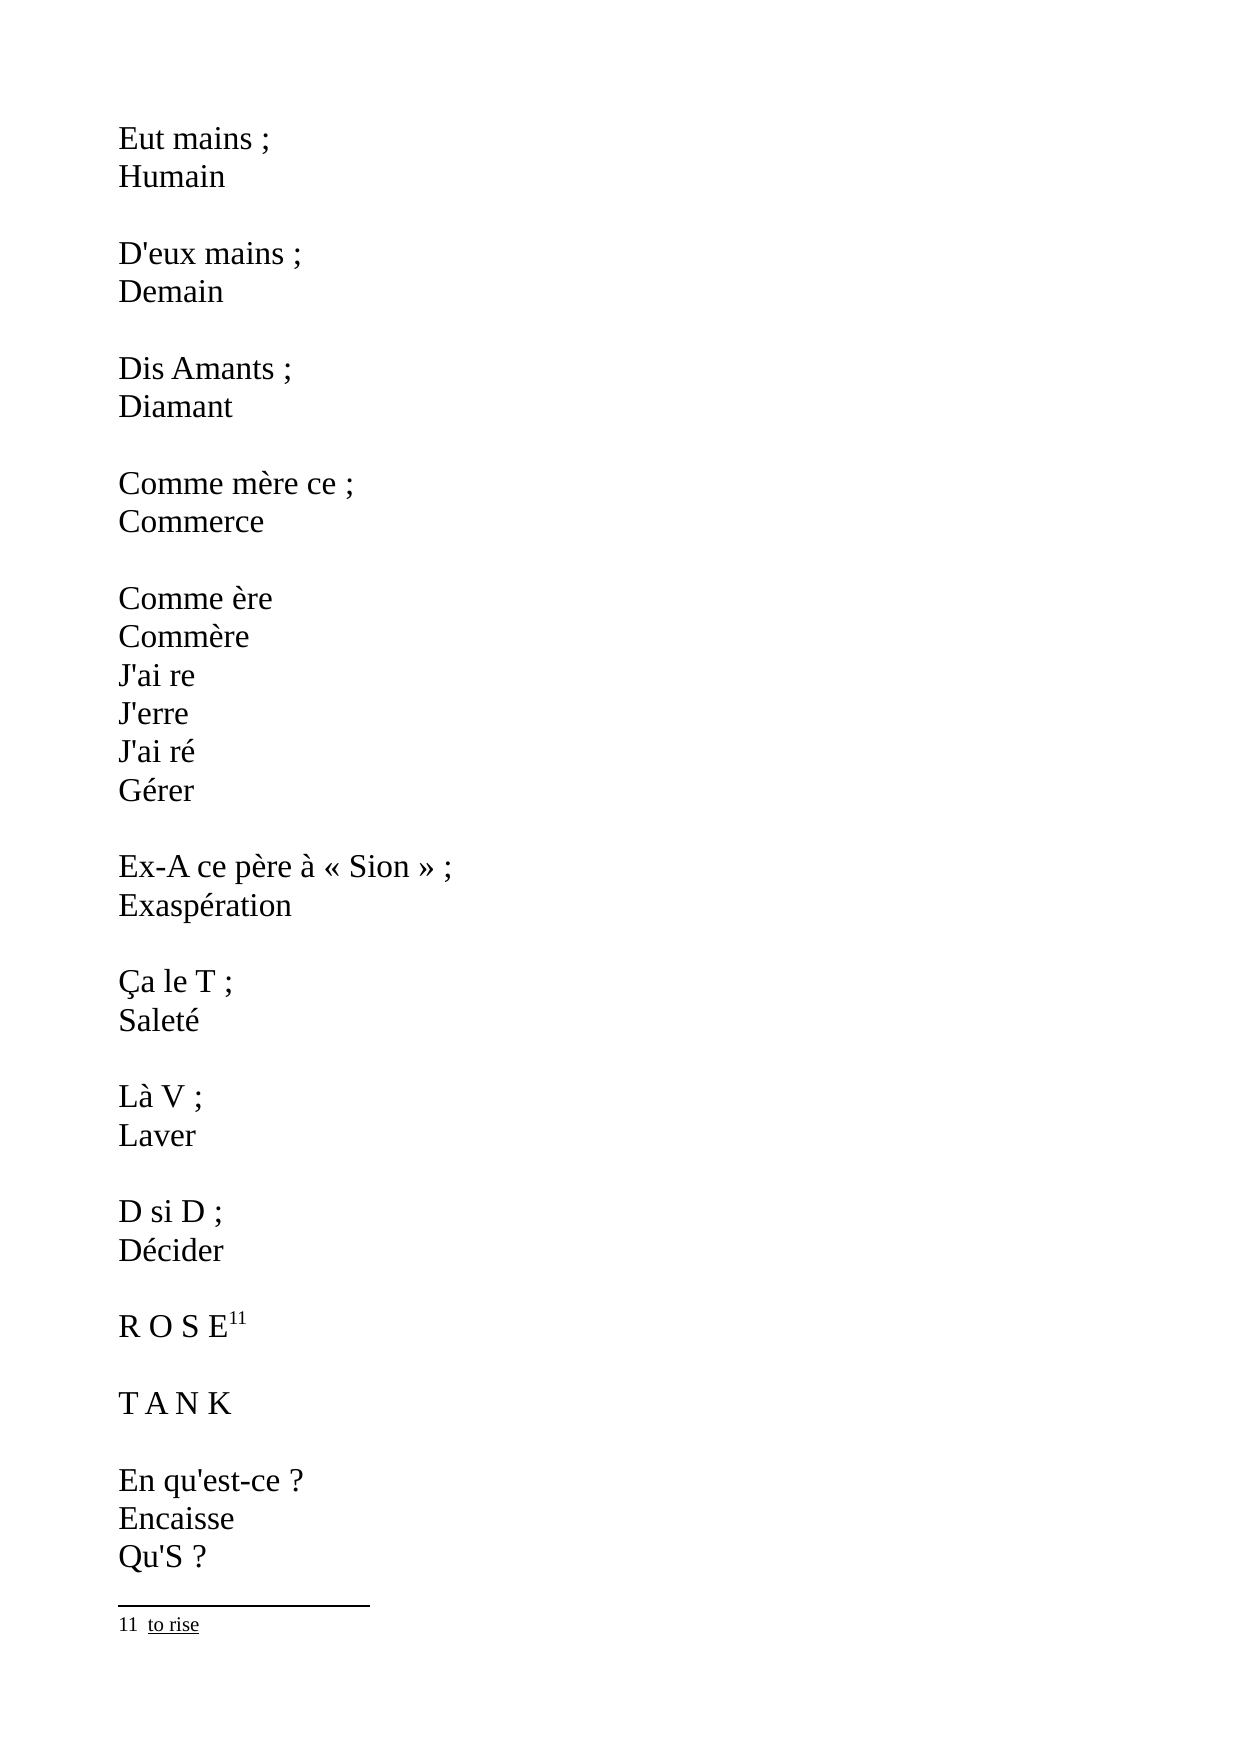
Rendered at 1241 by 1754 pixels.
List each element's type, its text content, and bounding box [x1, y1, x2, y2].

text En qu'est-ce ? [118, 1460, 1122, 1498]
text Ça le T ; [118, 961, 1122, 1000]
text D si D ; [118, 1191, 1122, 1230]
text D'eux mains ; [118, 233, 1122, 271]
text Commère [118, 616, 1122, 655]
text Eut mains ; [118, 118, 1122, 156]
text J'erre [118, 693, 1122, 731]
text Diamant [118, 386, 1122, 425]
text Là V ; [118, 1076, 1122, 1115]
text to rise [118, 1612, 1122, 1636]
text Qu'S ? [118, 1536, 1122, 1575]
text Décider [118, 1230, 1122, 1268]
text Commerce [118, 501, 1122, 540]
text Gérer [118, 770, 1122, 808]
text Comme mère ce ; [118, 463, 1122, 501]
text J'ai re [118, 655, 1122, 693]
text Humain [118, 156, 1122, 195]
text J'ai ré [118, 731, 1122, 770]
text Encaisse [118, 1498, 1122, 1536]
text Exaspération [118, 885, 1122, 923]
text T A N K [118, 1383, 1122, 1421]
text Demain [118, 271, 1122, 310]
text Comme ère [118, 578, 1122, 616]
text Saleté [118, 1000, 1122, 1038]
text R O S E [118, 1306, 1122, 1345]
text Dis Amants ; [118, 348, 1122, 386]
text Ex-A ce père à « Sion » ; [118, 846, 1122, 885]
text Laver [118, 1115, 1122, 1153]
